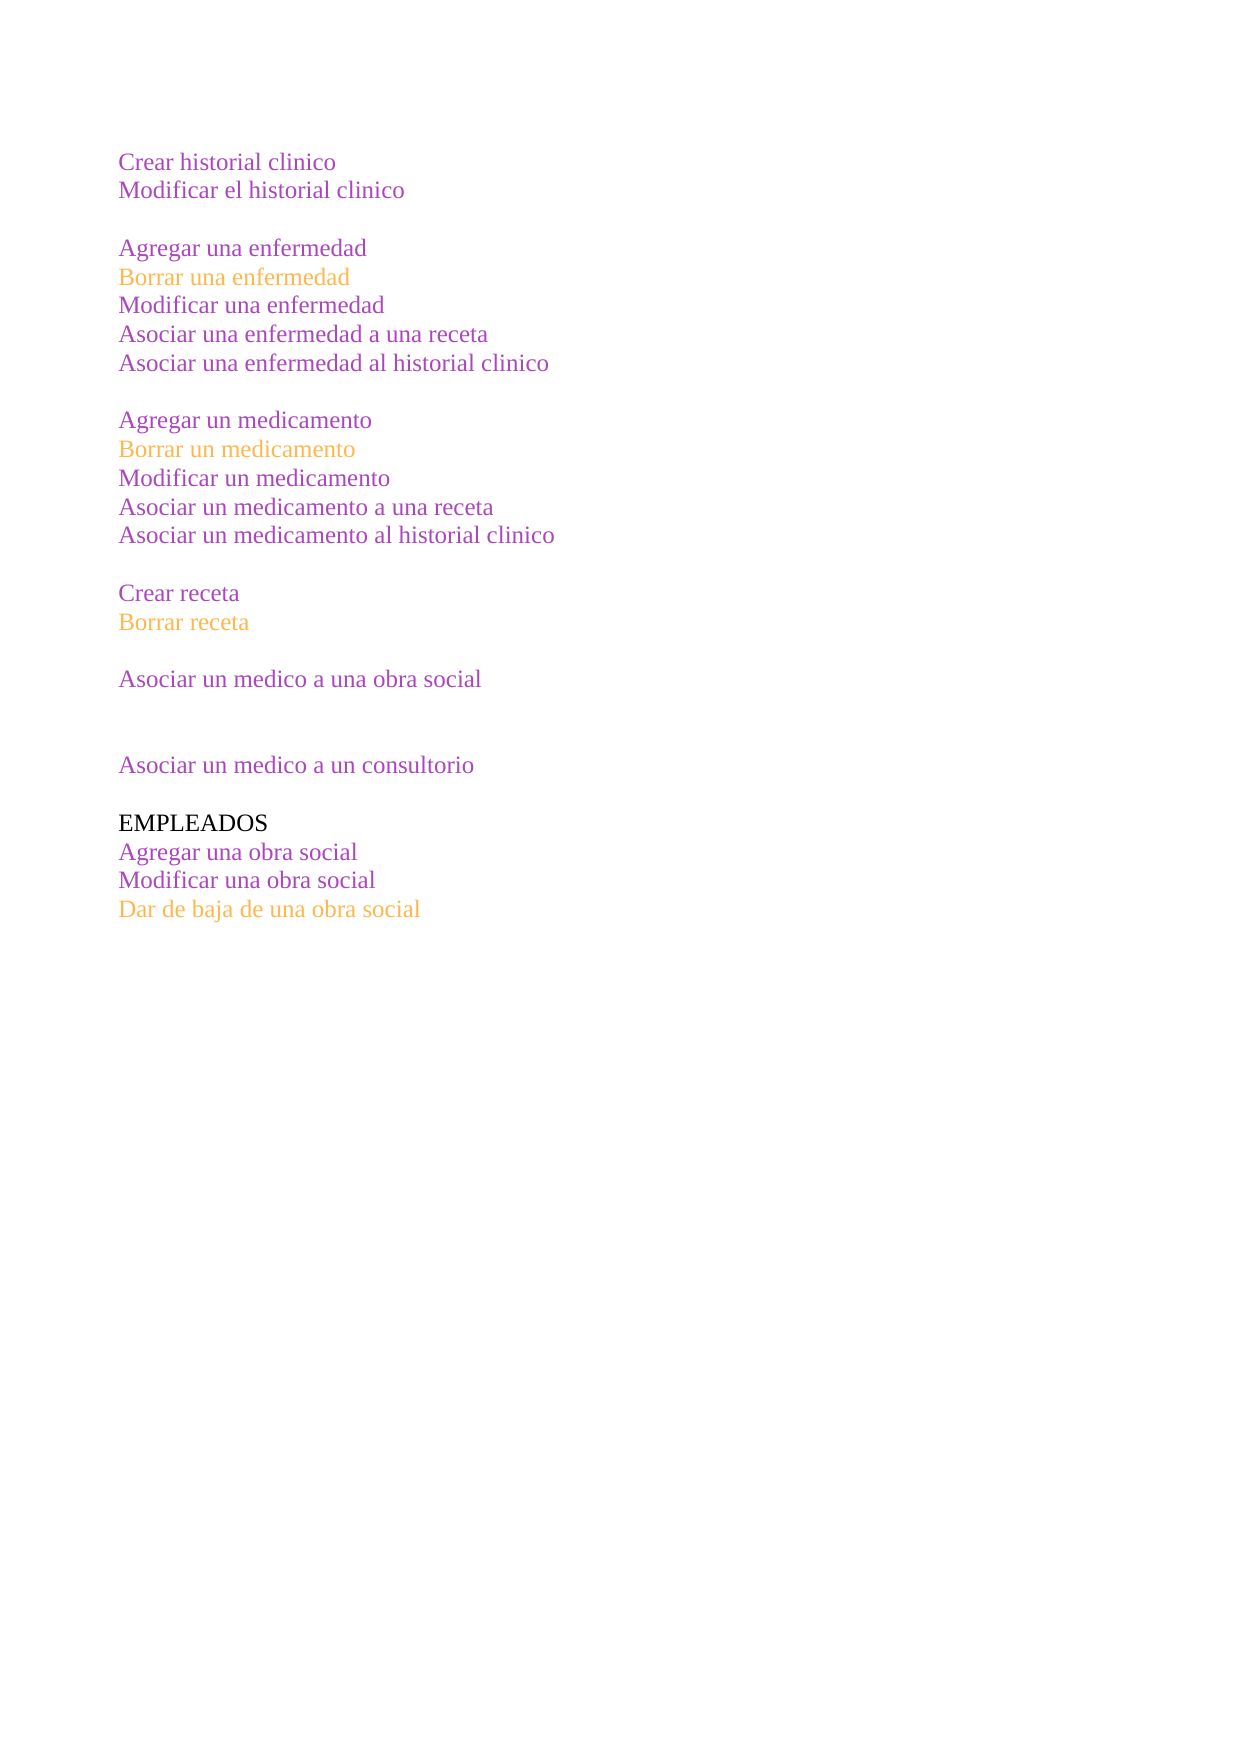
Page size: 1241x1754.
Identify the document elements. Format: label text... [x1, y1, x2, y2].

text Asociar un medico a una obra social [118, 664, 1122, 693]
text Borrar un medicamento [118, 434, 1122, 463]
text Asociar un medicamento a una receta [118, 492, 1122, 521]
text Agregar un medicamento [118, 406, 1122, 434]
text Agregar una enfermedad [118, 233, 1122, 262]
text Modificar el historial clinico [118, 176, 1122, 204]
text Modificar una enfermedad [118, 291, 1122, 319]
text Asociar un medicamento al historial clinico [118, 521, 1122, 549]
text Borrar receta [118, 607, 1122, 636]
text Crear receta [118, 578, 1122, 607]
text Modificar una obra social [118, 866, 1122, 894]
text Dar de baja de una obra social [118, 894, 1122, 923]
text Agregar una obra social [118, 837, 1122, 866]
text Asociar un medico a un consultorio [118, 751, 1122, 779]
text Asociar una enfermedad a una receta [118, 319, 1122, 348]
text Borrar una enfermedad [118, 262, 1122, 291]
text EMPLEADOS [118, 808, 1122, 837]
text Crear historial clinico [118, 147, 1122, 176]
text Asociar una enfermedad al historial clinico [118, 348, 1122, 377]
text Modificar un medicamento [118, 463, 1122, 492]
